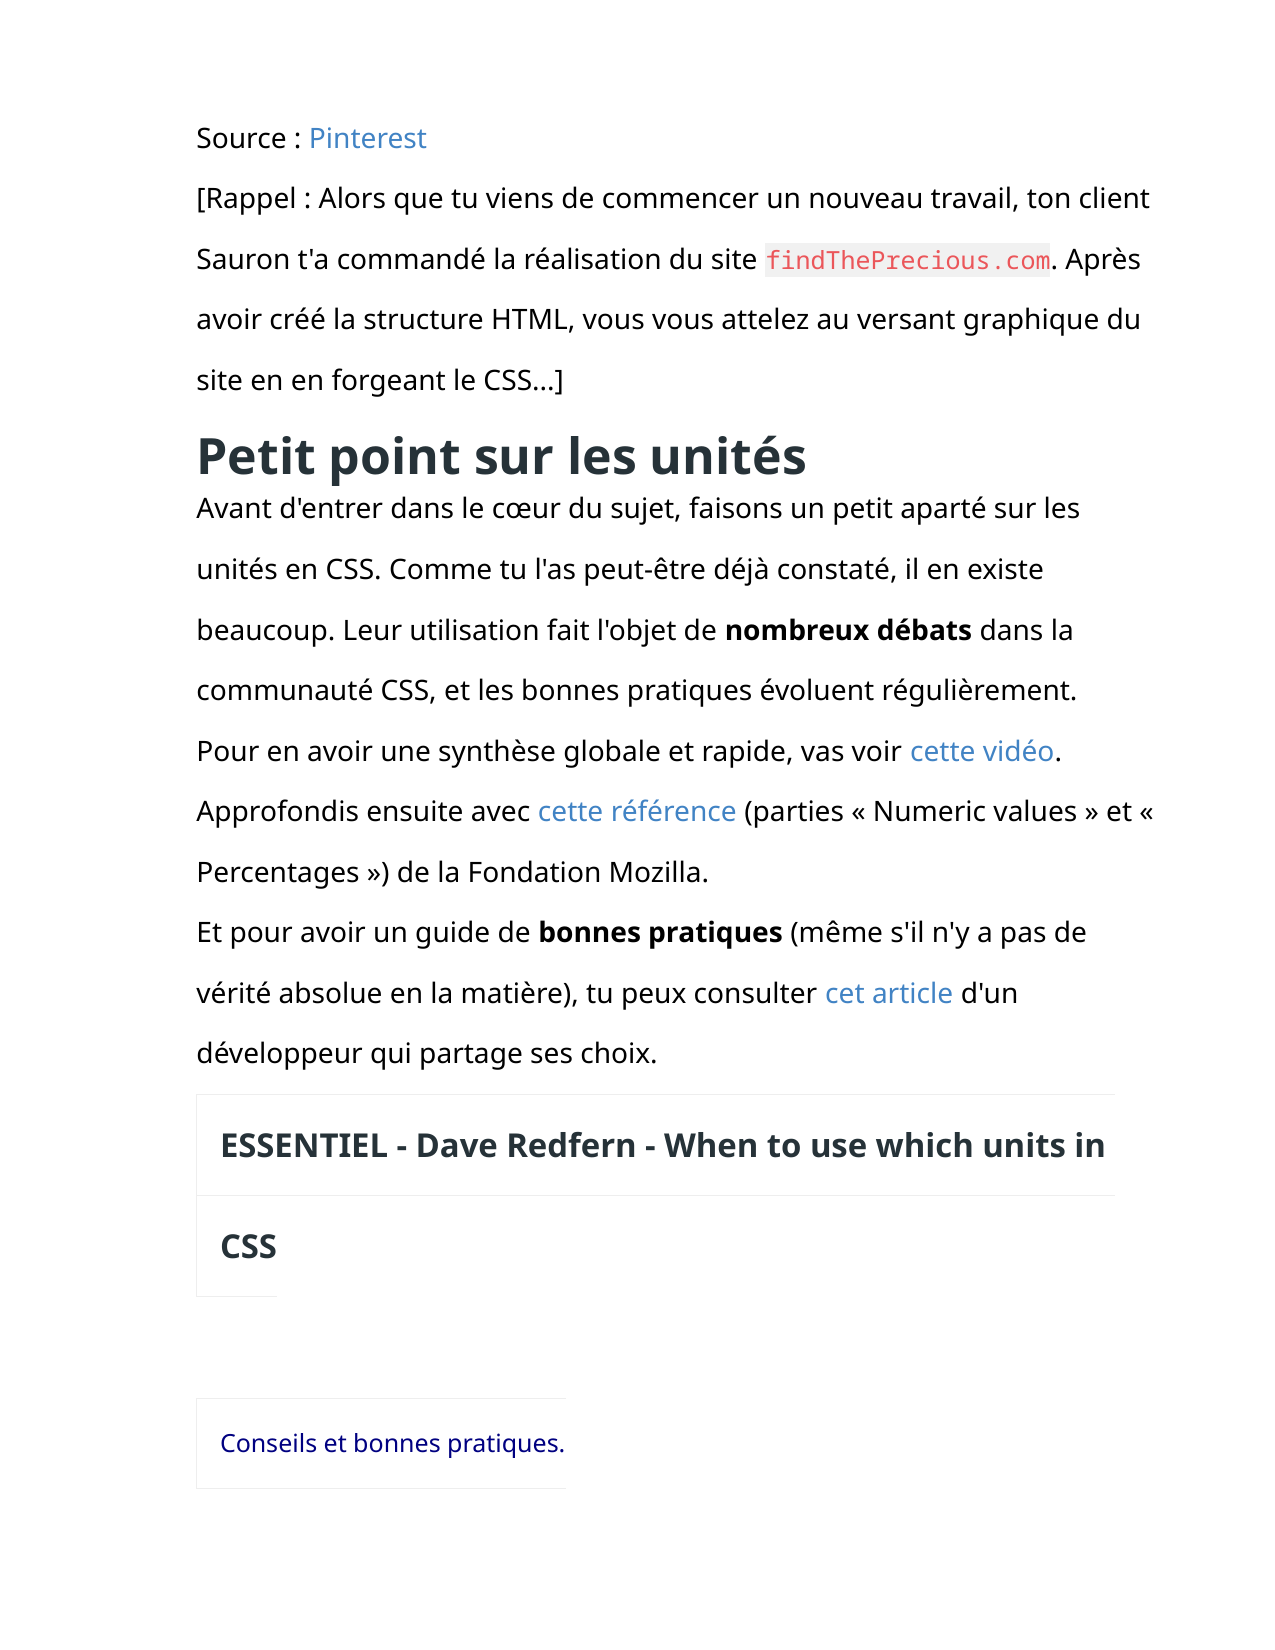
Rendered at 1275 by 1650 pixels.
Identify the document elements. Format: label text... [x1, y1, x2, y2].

text Pour en avoir une synthèse globale et rapide, vas voir cette vidéo. [196, 731, 1157, 769]
text Approfondis ensuite avec cette référence (parties « Numeric values » et « Percentages ») de la Fondation Mozilla. [196, 791, 1157, 890]
text Avant d'entrer dans le cœur du sujet, faisons un petit aparté sur les unités en CSS. Comme tu l'as peut-être déjà constaté, il en existe beaucoup. Leur utilisation fait l'objet de nombreux débats dans la communauté CSS, et les bonnes pratiques évoluent régulièrement. [196, 489, 1157, 709]
subtitle Petit point sur les unités [196, 421, 1157, 489]
subtitle ESSENTIEL - Dave Redfern - When to use which units in CSS [197, 1094, 1157, 1296]
text Et pour avoir un guide de bonnes pratiques (même s'il n'y a pas de vérité absolue en la matière), tu peux consulter cet article d'un développeur qui partage ses choix. [196, 912, 1157, 1072]
text Source : Pinterest [196, 118, 1157, 156]
text Conseils et bonnes pratiques. [197, 1398, 1157, 1488]
text [Rappel : Alors que tu viens de commencer un nouveau travail, ton client Sauron t'a commandé la réalisation du site findThePrecious.com. Après avoir créé la structure HTML, vous vous attelez au versant graphique du site en en forgeant le CSS...] [196, 179, 1157, 398]
